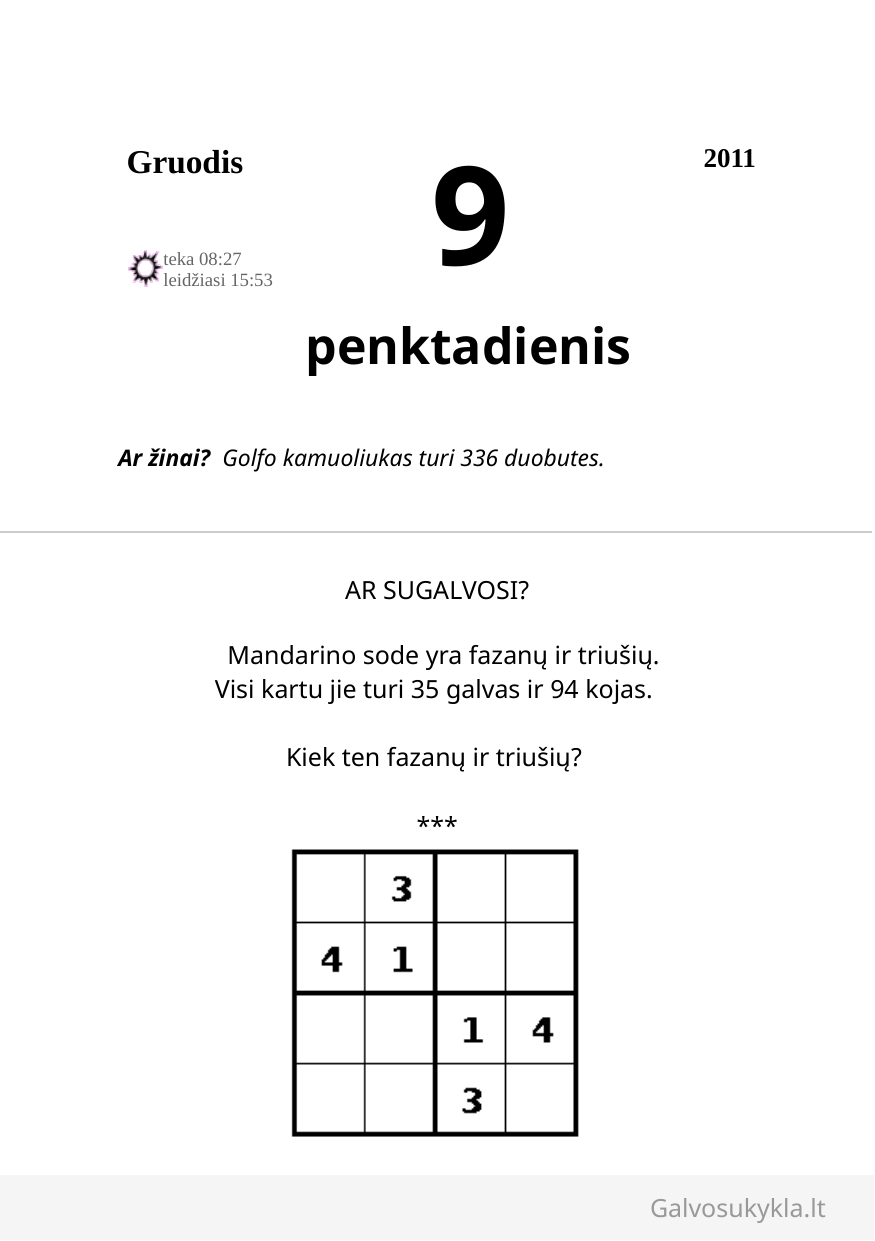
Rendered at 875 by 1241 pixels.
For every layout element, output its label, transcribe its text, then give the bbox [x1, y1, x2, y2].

text Visi kartu jie turi 35 galvas ir 94 kojas. [118, 672, 756, 706]
text AR SUGALVOSI? [118, 573, 756, 607]
picture [127, 250, 164, 288]
text Kiek ten fazanų ir triušių? [118, 740, 756, 774]
text *** [118, 808, 756, 842]
text Mandarino sode yra fazanų ir triušių. [118, 638, 756, 672]
text Ar žinai? Golfo kamuoliukas turi 336 duobutes. [118, 442, 756, 473]
table_header [118, 288, 298, 379]
table_header 2011 [638, 118, 756, 379]
table_header Gruodis teka 08:27 leidžiasi 15:53 [118, 118, 298, 287]
table_header 9 penktadienis [299, 118, 638, 379]
